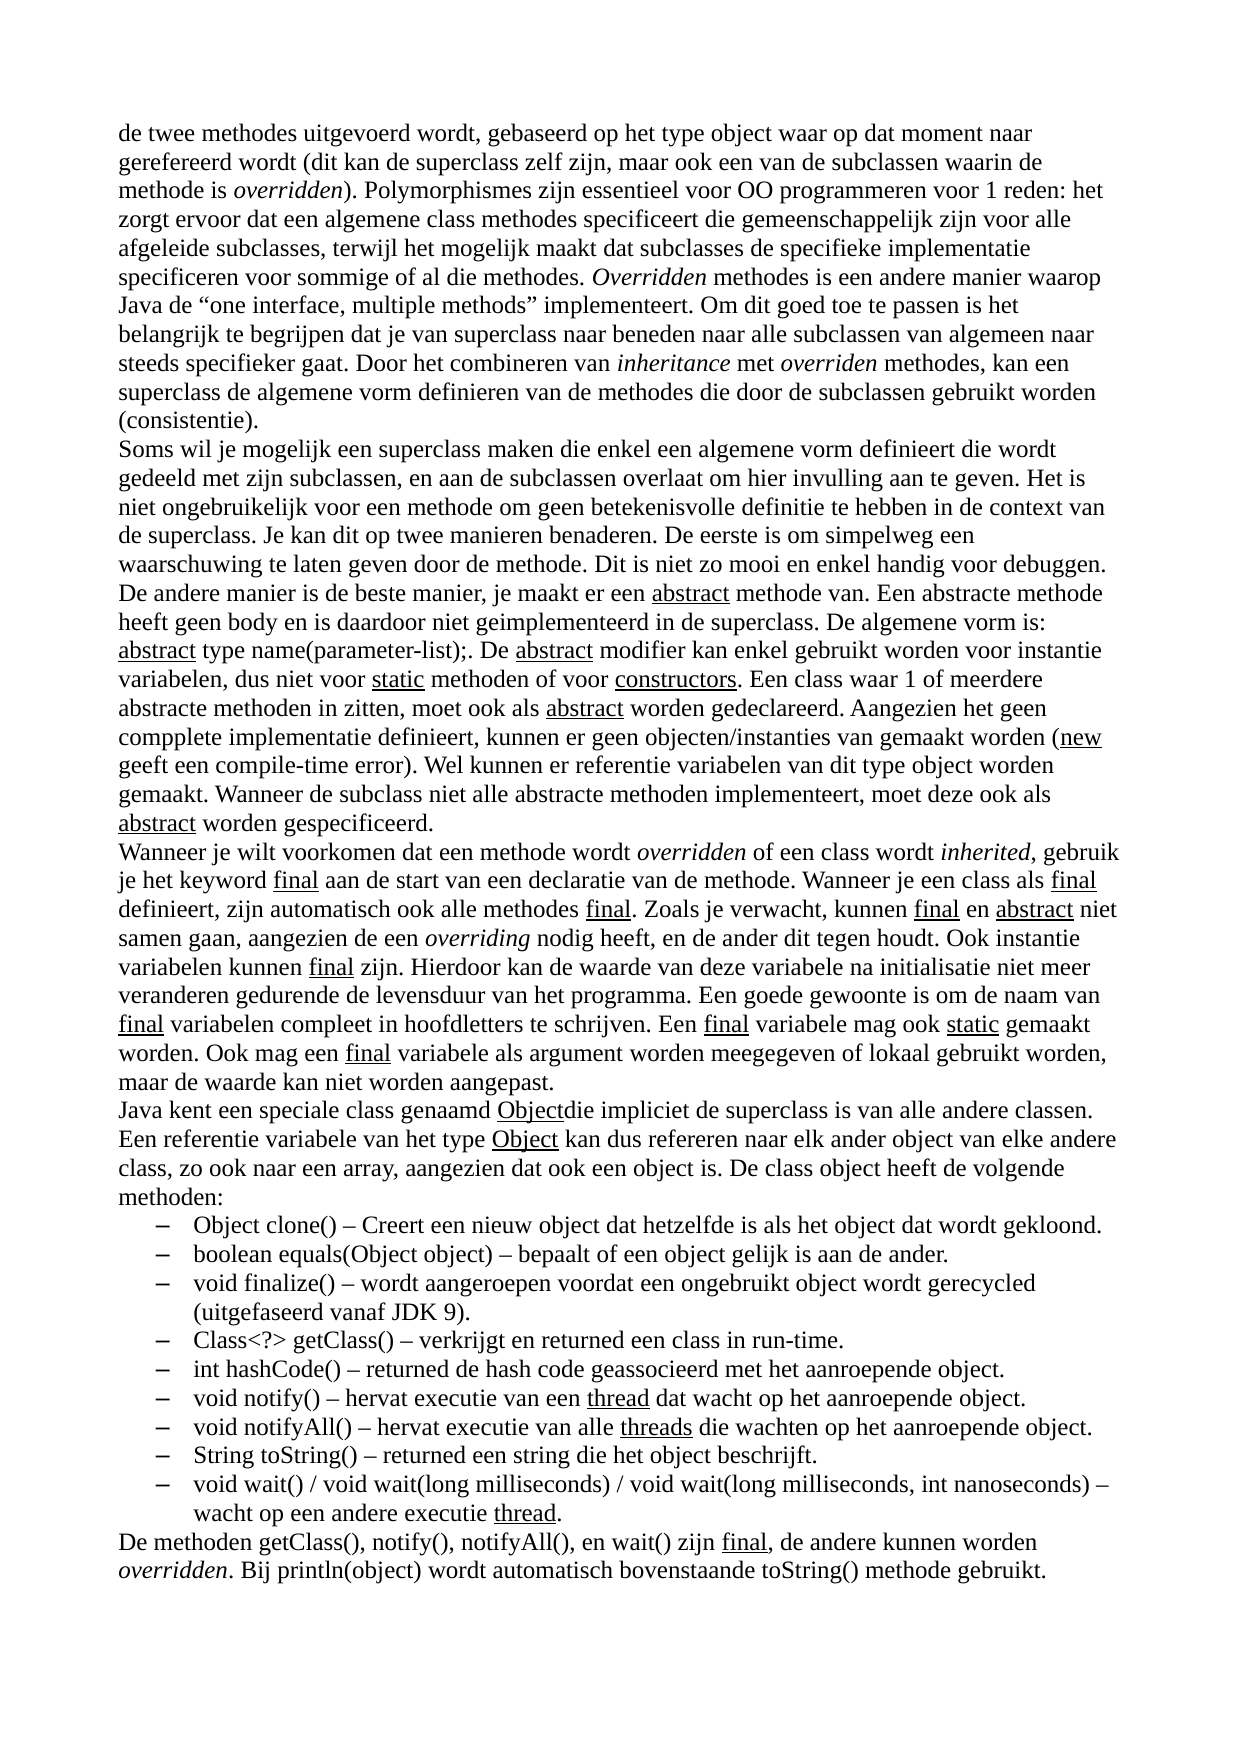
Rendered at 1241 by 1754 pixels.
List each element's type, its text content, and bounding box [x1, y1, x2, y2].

list void notifyAll() – hervat executie van alle threads die wachten op het aanroepende object. [156, 1412, 1122, 1441]
list String toString() – returned een string die het object beschrijft. [156, 1441, 1122, 1469]
list int hashCode() – returned de hash code geassocieerd met het aanroepende object. [156, 1354, 1122, 1383]
text De methoden getClass(), notify(), notifyAll(), en wait() zijn final, de andere kunnen worden overridden. Bij println(object) wordt automatisch bovenstaande toString() methode gebruikt. [118, 1527, 1122, 1584]
list void notify() – hervat executie van een thread dat wacht op het aanroepende object. [156, 1383, 1122, 1412]
list void wait() / void wait(long milliseconds) / void wait(long milliseconds, int nanoseconds) – wacht op een andere executie thread. [156, 1469, 1122, 1527]
text Soms wil je mogelijk een superclass maken die enkel een algemene vorm definieert die wordt gedeeld met zijn subclassen, en aan de subclassen overlaat om hier invulling aan te geven. Het is niet ongebruikelijk voor een methode om geen betekenisvolle definitie te hebben in de context van de superclass. Je kan dit op twee manieren benaderen. De eerste is om simpelweg een waarschuwing te laten geven door de methode. Dit is niet zo mooi en enkel handig voor debuggen. De andere manier is de beste manier, je maakt er een abstract methode van. Een abstracte methode heeft geen body en is daardoor niet geimplementeerd in de superclass. De algemene vorm is: abstract type name(parameter-list);. De abstract modifier kan enkel gebruikt worden voor instantie variabelen, dus niet voor static methoden of voor constructors. Een class waar 1 of meerdere abstracte methoden in zitten, moet ook als abstract worden gedeclareerd. Aangezien het geen compplete implementatie definieert, kunnen er geen objecten/instanties van gemaakt worden (new geeft een compile-time error). Wel kunnen er referentie variabelen van dit type object worden gemaakt. Wanneer de subclass niet alle abstracte methoden implementeert, moet deze ook als abstract worden gespecificeerd. [118, 434, 1122, 837]
list Class<?> getClass() – verkrijgt en returned een class in run-time. [156, 1326, 1122, 1354]
list void finalize() – wordt aangeroepen voordat een ongebruikt object wordt gerecycled (uitgefaseerd vanaf JDK 9). [156, 1268, 1122, 1326]
list Object clone() – Creert een nieuw object dat hetzelfde is als het object dat wordt gekloond. [156, 1211, 1122, 1239]
text Wanneer je wilt voorkomen dat een methode wordt overridden of een class wordt inherited, gebruik je het keyword final aan de start van een declaratie van de methode. Wanneer je een class als final definieert, zijn automatisch ook alle methodes final. Zoals je verwacht, kunnen final en abstract niet samen gaan, aangezien de een overriding nodig heeft, en de ander dit tegen houdt. Ook instantie variabelen kunnen final zijn. Hierdoor kan de waarde van deze variabele na initialisatie niet meer veranderen gedurende de levensduur van het programma. Een goede gewoonte is om de naam van final variabelen compleet in hoofdletters te schrijven. Een final variabele mag ook static gemaakt worden. Ook mag een final variabele als argument worden meegegeven of lokaal gebruikt worden, maar de waarde kan niet worden aangepast. [118, 837, 1122, 1096]
list boolean equals(Object object) – bepaalt of een object gelijk is aan de ander. [156, 1239, 1122, 1268]
text de twee methodes uitgevoerd wordt, gebaseerd op het type object waar op dat moment naar gerefereerd wordt (dit kan de superclass zelf zijn, maar ook een van de subclassen waarin de methode is overridden). Polymorphismes zijn essentieel voor OO programmeren voor 1 reden: het zorgt ervoor dat een algemene class methodes specificeert die gemeenschappelijk zijn voor alle afgeleide subclasses, terwijl het mogelijk maakt dat subclasses de specifieke implementatie specificeren voor sommige of al die methodes. Overridden methodes is een andere manier waarop Java de “one interface, multiple methods” implementeert. Om dit goed toe te passen is het belangrijk te begrijpen dat je van superclass naar beneden naar alle subclassen van algemeen naar steeds specifieker gaat. Door het combineren van inheritance met overriden methodes, kan een superclass de algemene vorm definieren van de methodes die door de subclassen gebruikt worden (consistentie). [118, 118, 1122, 434]
text Java kent een speciale class genaamd Objectdie impliciet de superclass is van alle andere classen. Een referentie variabele van het type Object kan dus refereren naar elk ander object van elke andere class, zo ook naar een array, aangezien dat ook een object is. De class object heeft de volgende methoden: [118, 1096, 1122, 1211]
